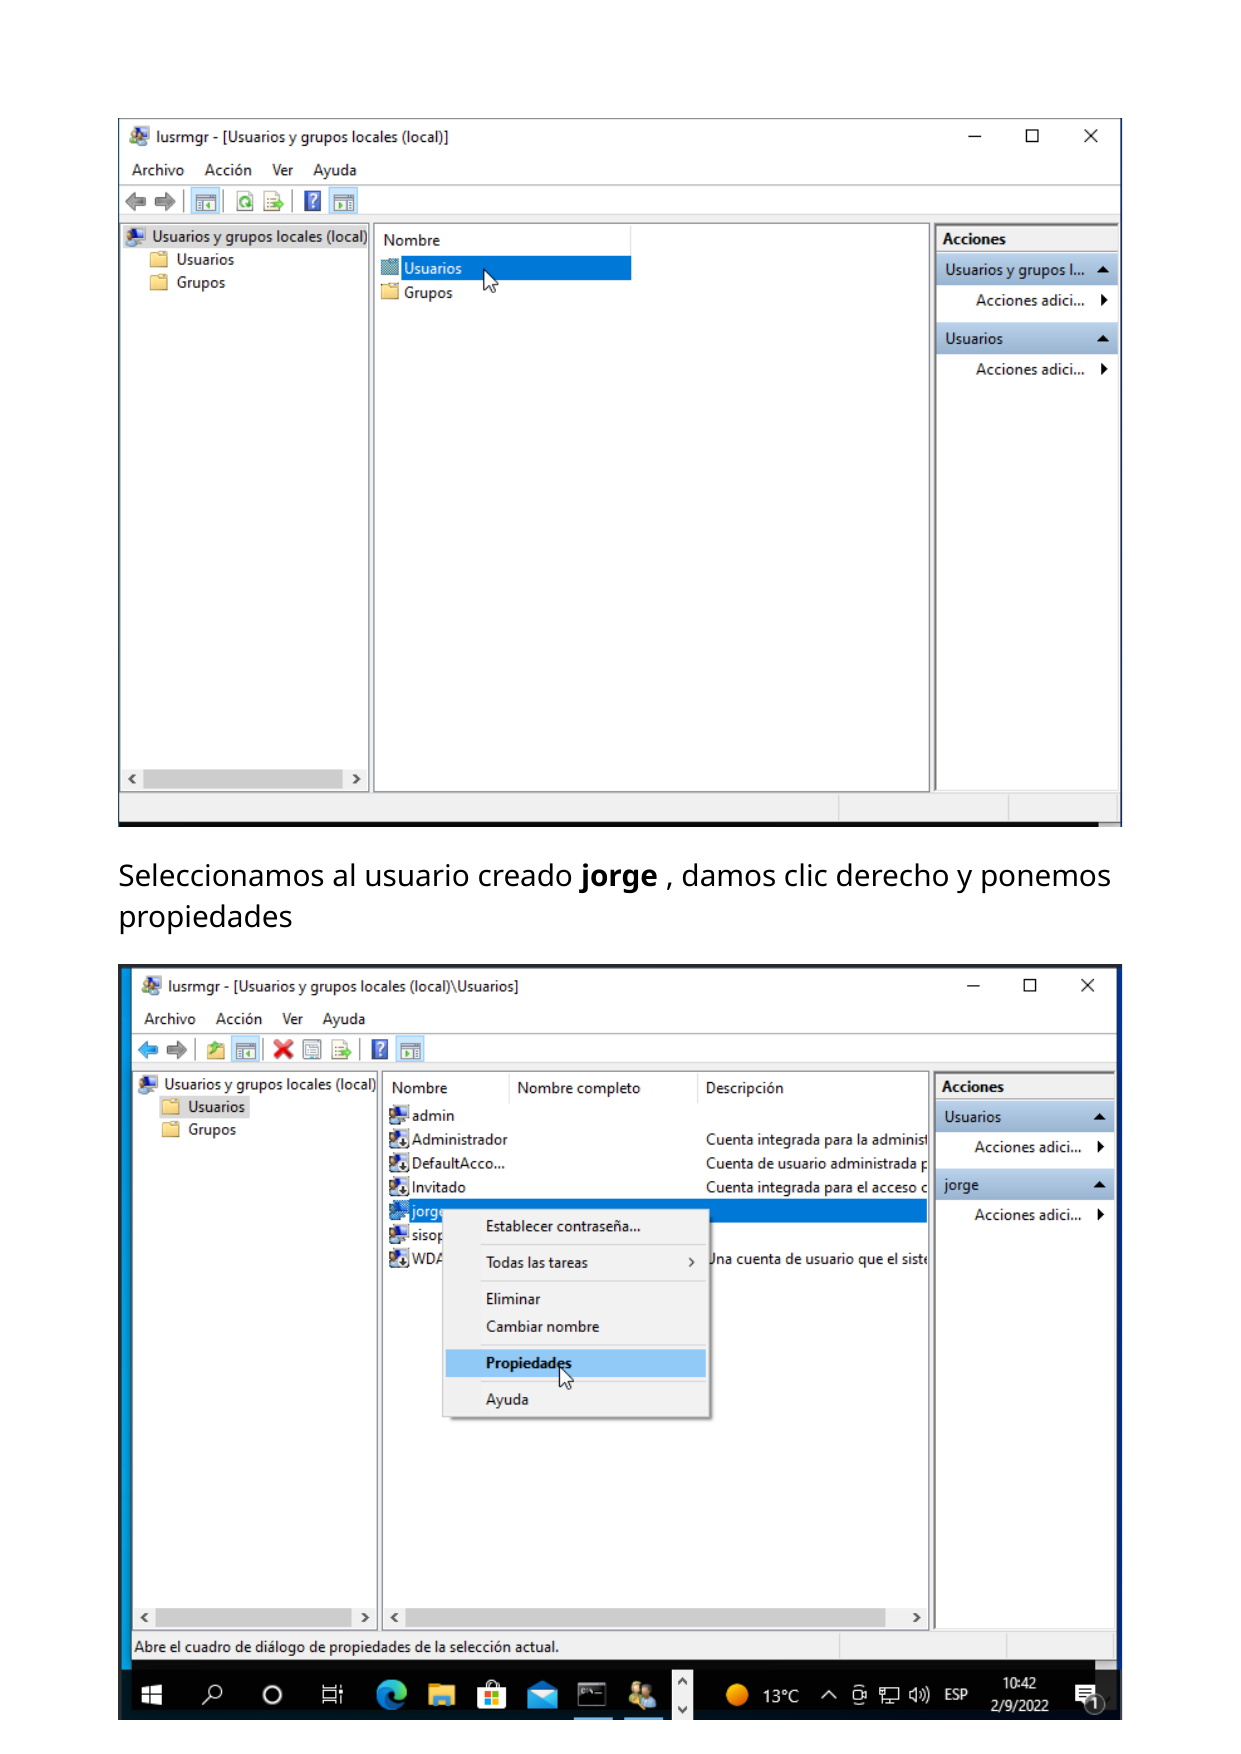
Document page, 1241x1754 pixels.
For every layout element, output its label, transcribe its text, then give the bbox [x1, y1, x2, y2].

text Seleccionamos al usuario creado jorge , damos clic derecho y ponemos propiedades [118, 855, 1122, 936]
picture [118, 964, 1123, 1720]
picture [118, 118, 1123, 827]
